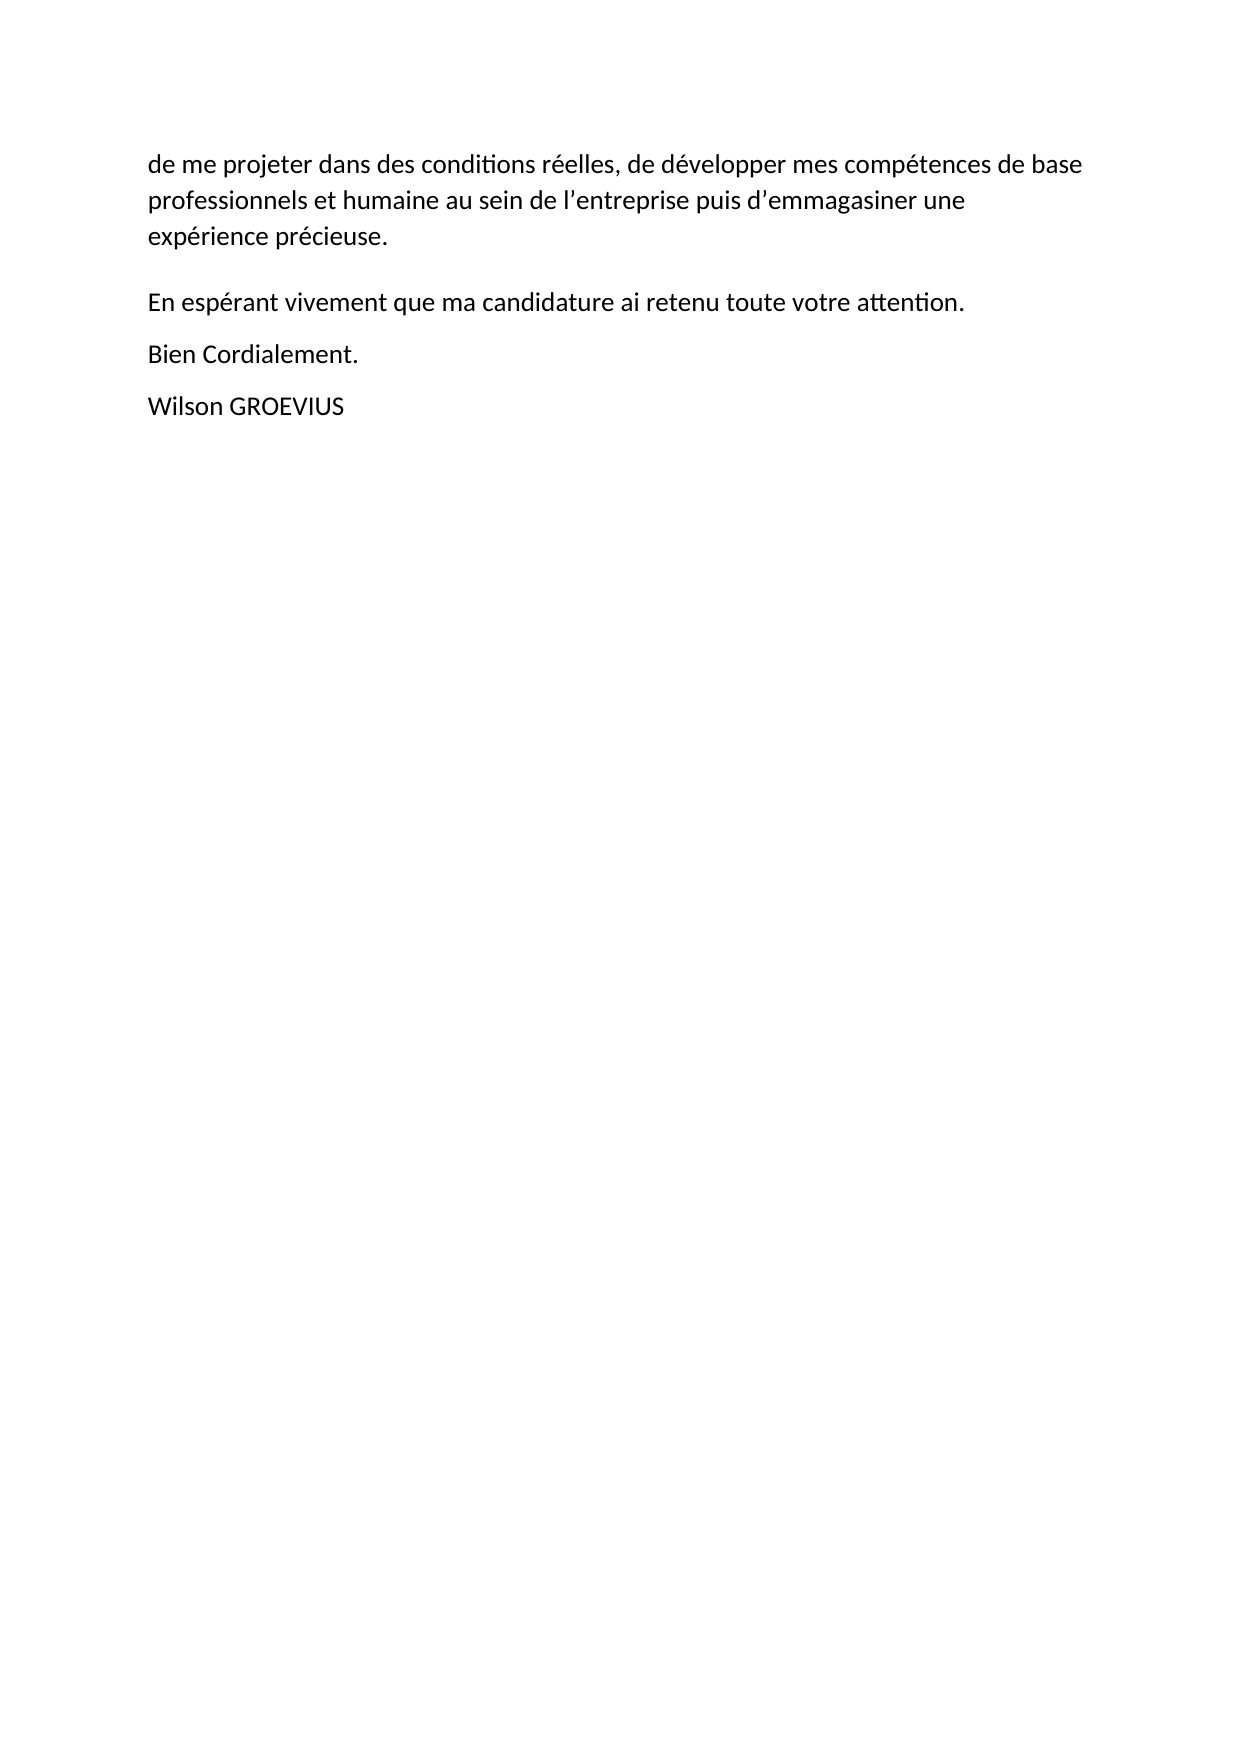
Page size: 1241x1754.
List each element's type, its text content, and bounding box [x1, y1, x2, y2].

text Bien Cordialement. [148, 337, 1093, 370]
text Wilson GROEVIUS [148, 389, 1093, 422]
text de me projeter dans des conditions réelles, de développer mes compétences de base professionnels et humaine au sein de l’entreprise puis d’emmagasiner une expérience précieuse. En espérant vivement que ma candidature ai retenu toute votre attention. [148, 148, 1093, 318]
